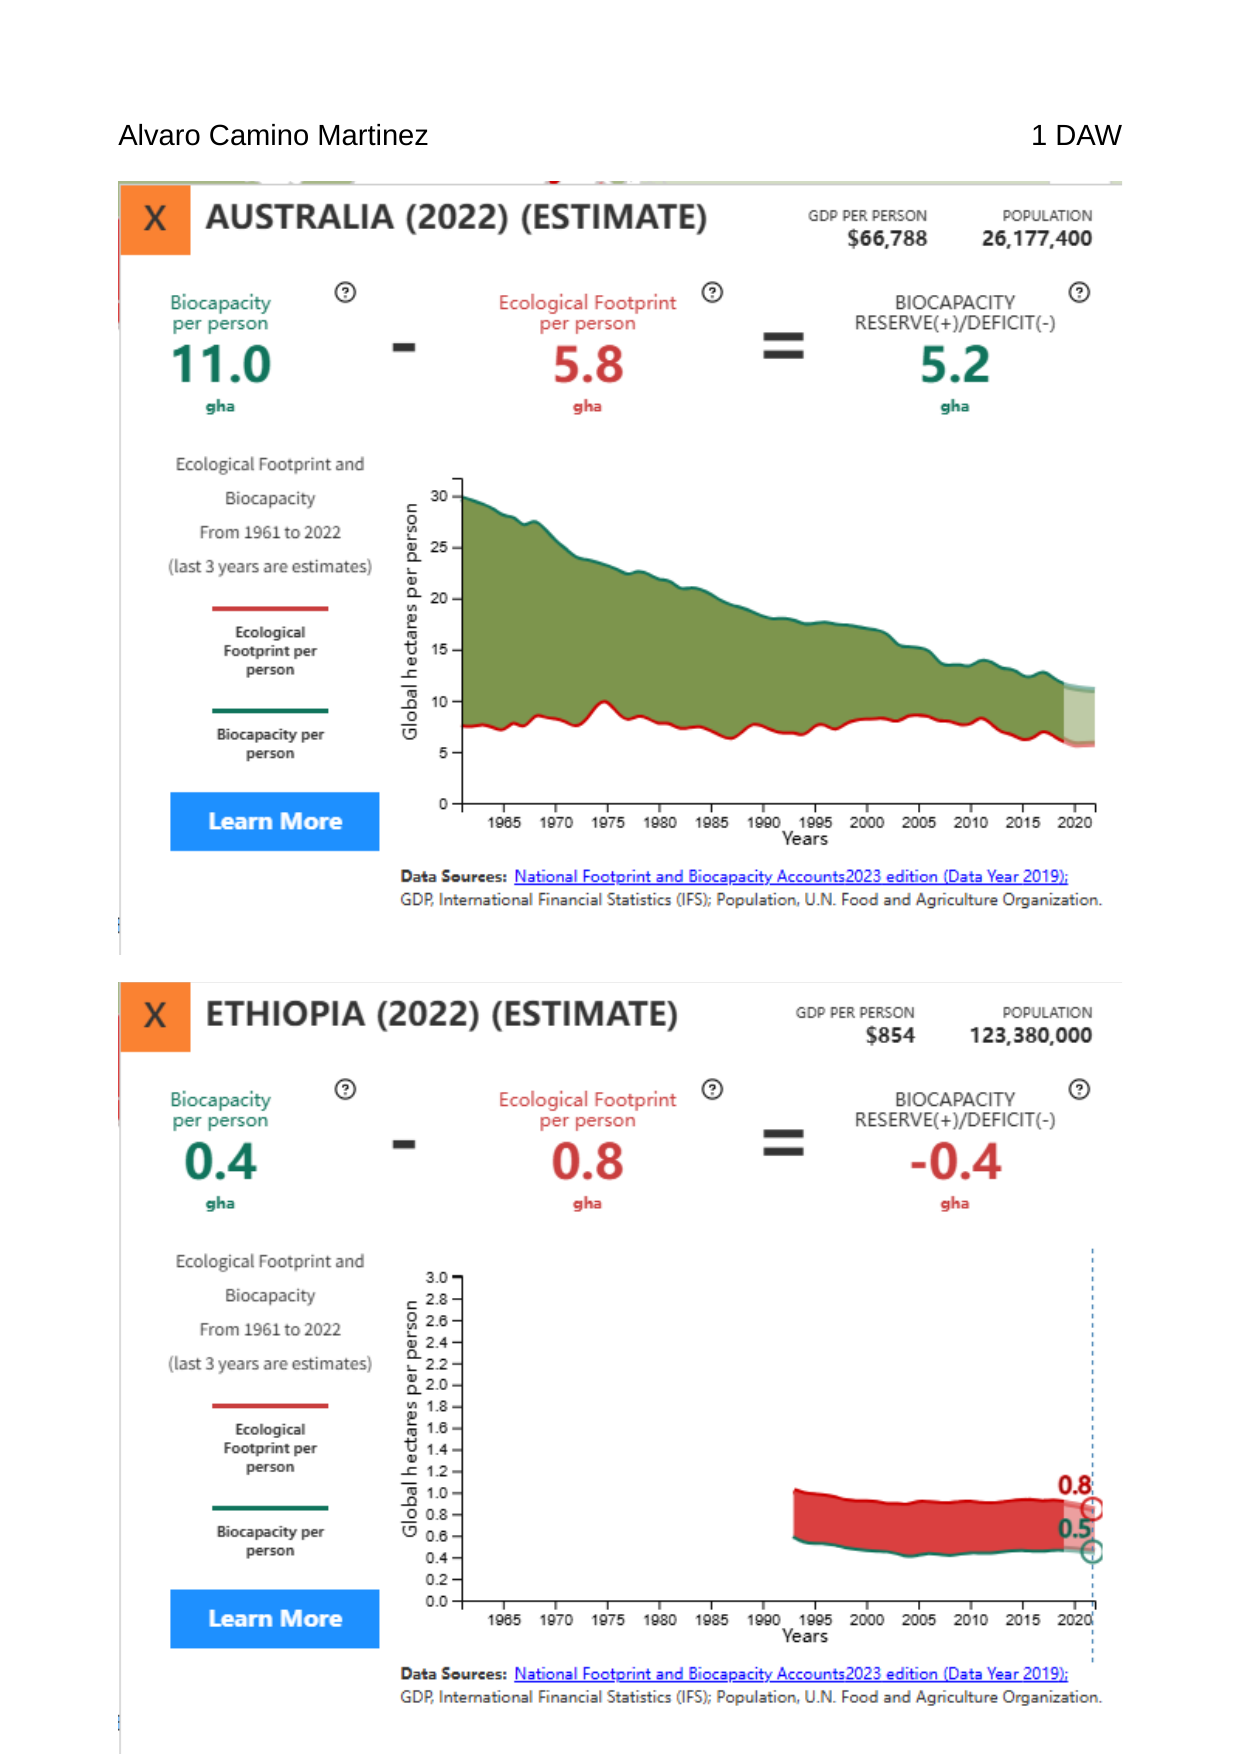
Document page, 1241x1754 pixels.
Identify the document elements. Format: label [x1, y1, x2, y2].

picture [118, 181, 1123, 955]
picture [118, 982, 1123, 1754]
